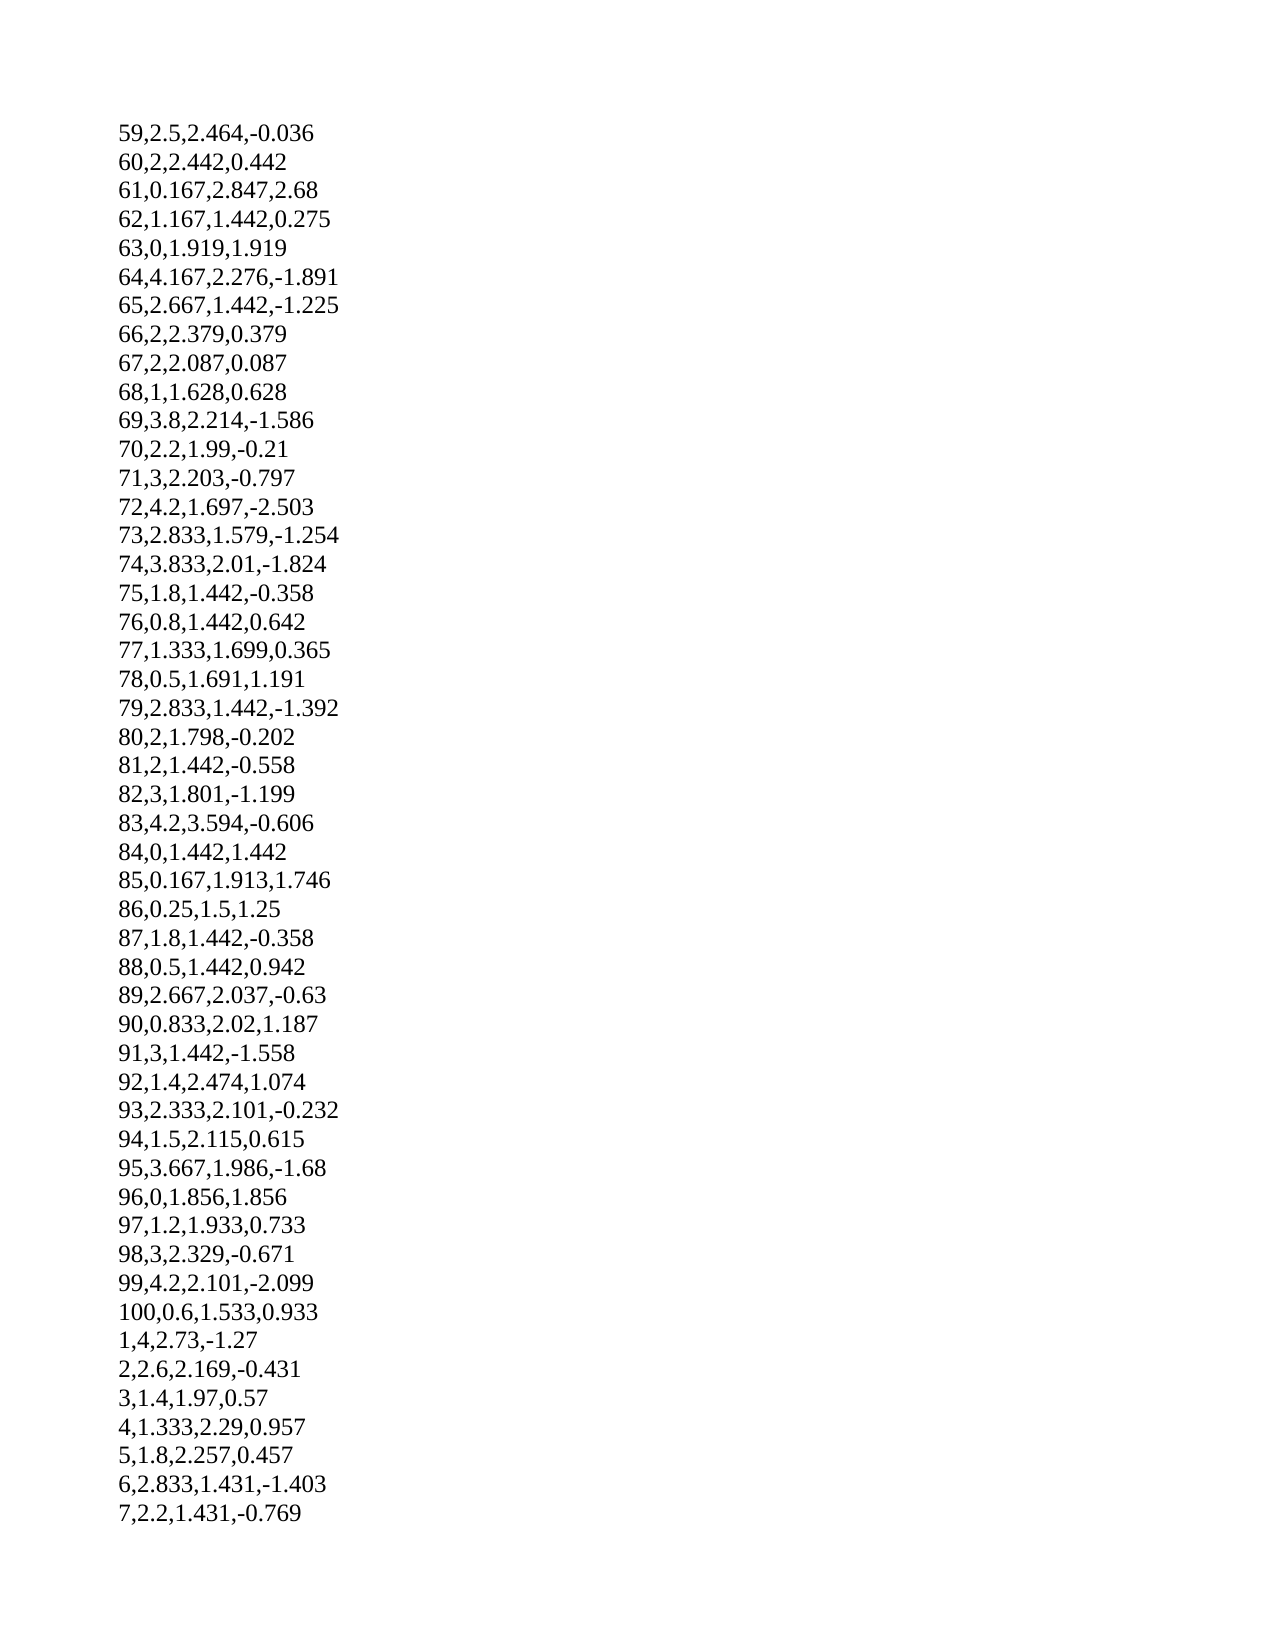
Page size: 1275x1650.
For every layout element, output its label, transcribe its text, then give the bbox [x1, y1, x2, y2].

text 77,1.333,1.699,0.365 [118, 636, 1157, 664]
text 79,2.833,1.442,-1.392 [118, 693, 1157, 722]
text 84,0,1.442,1.442 [118, 837, 1157, 866]
text 97,1.2,1.933,0.733 [118, 1211, 1157, 1239]
text 3,1.4,1.97,0.57 [118, 1383, 1157, 1412]
text 68,1,1.628,0.628 [118, 377, 1157, 406]
text 2,2.6,2.169,-0.431 [118, 1354, 1157, 1383]
text 83,4.2,3.594,-0.606 [118, 808, 1157, 837]
text 87,1.8,1.442,-0.358 [118, 923, 1157, 952]
text 69,3.8,2.214,-1.586 [118, 406, 1157, 434]
text 82,3,1.801,-1.199 [118, 779, 1157, 808]
text 99,4.2,2.101,-2.099 [118, 1268, 1157, 1297]
text 93,2.333,2.101,-0.232 [118, 1096, 1157, 1124]
text 63,0,1.919,1.919 [118, 233, 1157, 262]
text 86,0.25,1.5,1.25 [118, 894, 1157, 923]
text 66,2,2.379,0.379 [118, 319, 1157, 348]
text 89,2.667,2.037,-0.63 [118, 981, 1157, 1009]
text 4,1.333,2.29,0.957 [118, 1412, 1157, 1441]
text 98,3,2.329,-0.671 [118, 1239, 1157, 1268]
text 59,2.5,2.464,-0.036 [118, 118, 1157, 147]
text 76,0.8,1.442,0.642 [118, 607, 1157, 636]
text 73,2.833,1.579,-1.254 [118, 521, 1157, 549]
text 88,0.5,1.442,0.942 [118, 952, 1157, 981]
text 67,2,2.087,0.087 [118, 348, 1157, 377]
text 72,4.2,1.697,-2.503 [118, 492, 1157, 521]
text 5,1.8,2.257,0.457 [118, 1441, 1157, 1469]
text 78,0.5,1.691,1.191 [118, 664, 1157, 693]
text 74,3.833,2.01,-1.824 [118, 549, 1157, 578]
text 80,2,1.798,-0.202 [118, 722, 1157, 751]
text 95,3.667,1.986,-1.68 [118, 1153, 1157, 1182]
text 100,0.6,1.533,0.933 [118, 1297, 1157, 1326]
text 7,2.2,1.431,-0.769 [118, 1498, 1157, 1527]
text 64,4.167,2.276,-1.891 [118, 262, 1157, 291]
text 6,2.833,1.431,-1.403 [118, 1469, 1157, 1498]
text 71,3,2.203,-0.797 [118, 463, 1157, 492]
text 65,2.667,1.442,-1.225 [118, 291, 1157, 319]
text 60,2,2.442,0.442 [118, 147, 1157, 176]
text 62,1.167,1.442,0.275 [118, 204, 1157, 233]
text 1,4,2.73,-1.27 [118, 1326, 1157, 1354]
text 81,2,1.442,-0.558 [118, 751, 1157, 779]
text 90,0.833,2.02,1.187 [118, 1009, 1157, 1038]
text 92,1.4,2.474,1.074 [118, 1067, 1157, 1096]
text 75,1.8,1.442,-0.358 [118, 578, 1157, 607]
text 61,0.167,2.847,2.68 [118, 176, 1157, 204]
text 94,1.5,2.115,0.615 [118, 1124, 1157, 1153]
text 91,3,1.442,-1.558 [118, 1038, 1157, 1067]
text 70,2.2,1.99,-0.21 [118, 434, 1157, 463]
text 96,0,1.856,1.856 [118, 1182, 1157, 1211]
text 85,0.167,1.913,1.746 [118, 866, 1157, 894]
